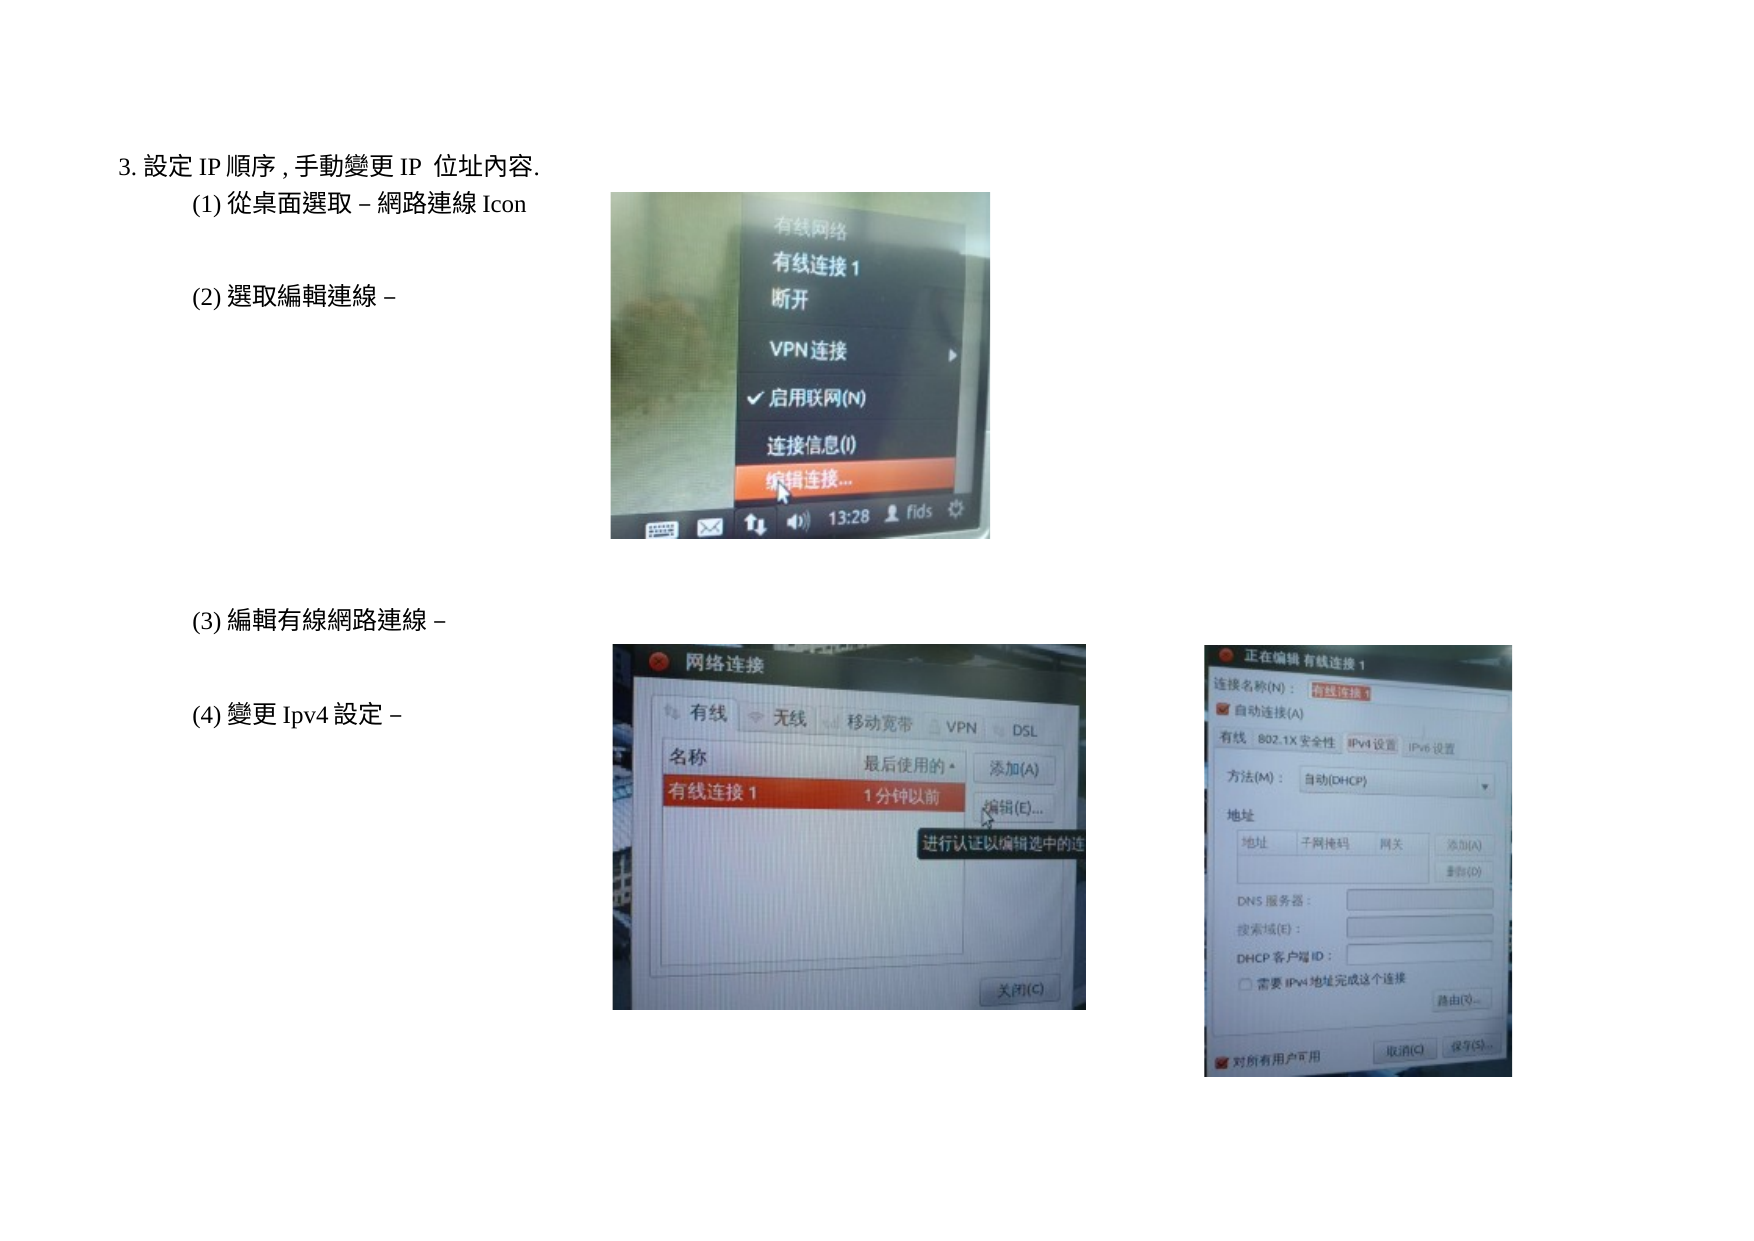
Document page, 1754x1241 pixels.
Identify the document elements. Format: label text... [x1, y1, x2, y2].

text (1) 從桌面選取 – 網路連線Icon [118, 183, 1636, 219]
text (4) 變更Ipv4設定 – [118, 694, 612, 731]
text 3. 設定 IP 順序 , 手動變更IP 位址內容. [118, 147, 1636, 183]
picture [610, 192, 991, 539]
text [991, 277, 1636, 313]
picture [1204, 645, 1513, 1077]
text (2) 選取編輯連線 – [118, 277, 610, 313]
text [1086, 694, 1204, 731]
text (3) 編輯有線網路連線 – [118, 601, 1636, 637]
text [1513, 694, 1636, 731]
picture [612, 644, 1086, 1010]
